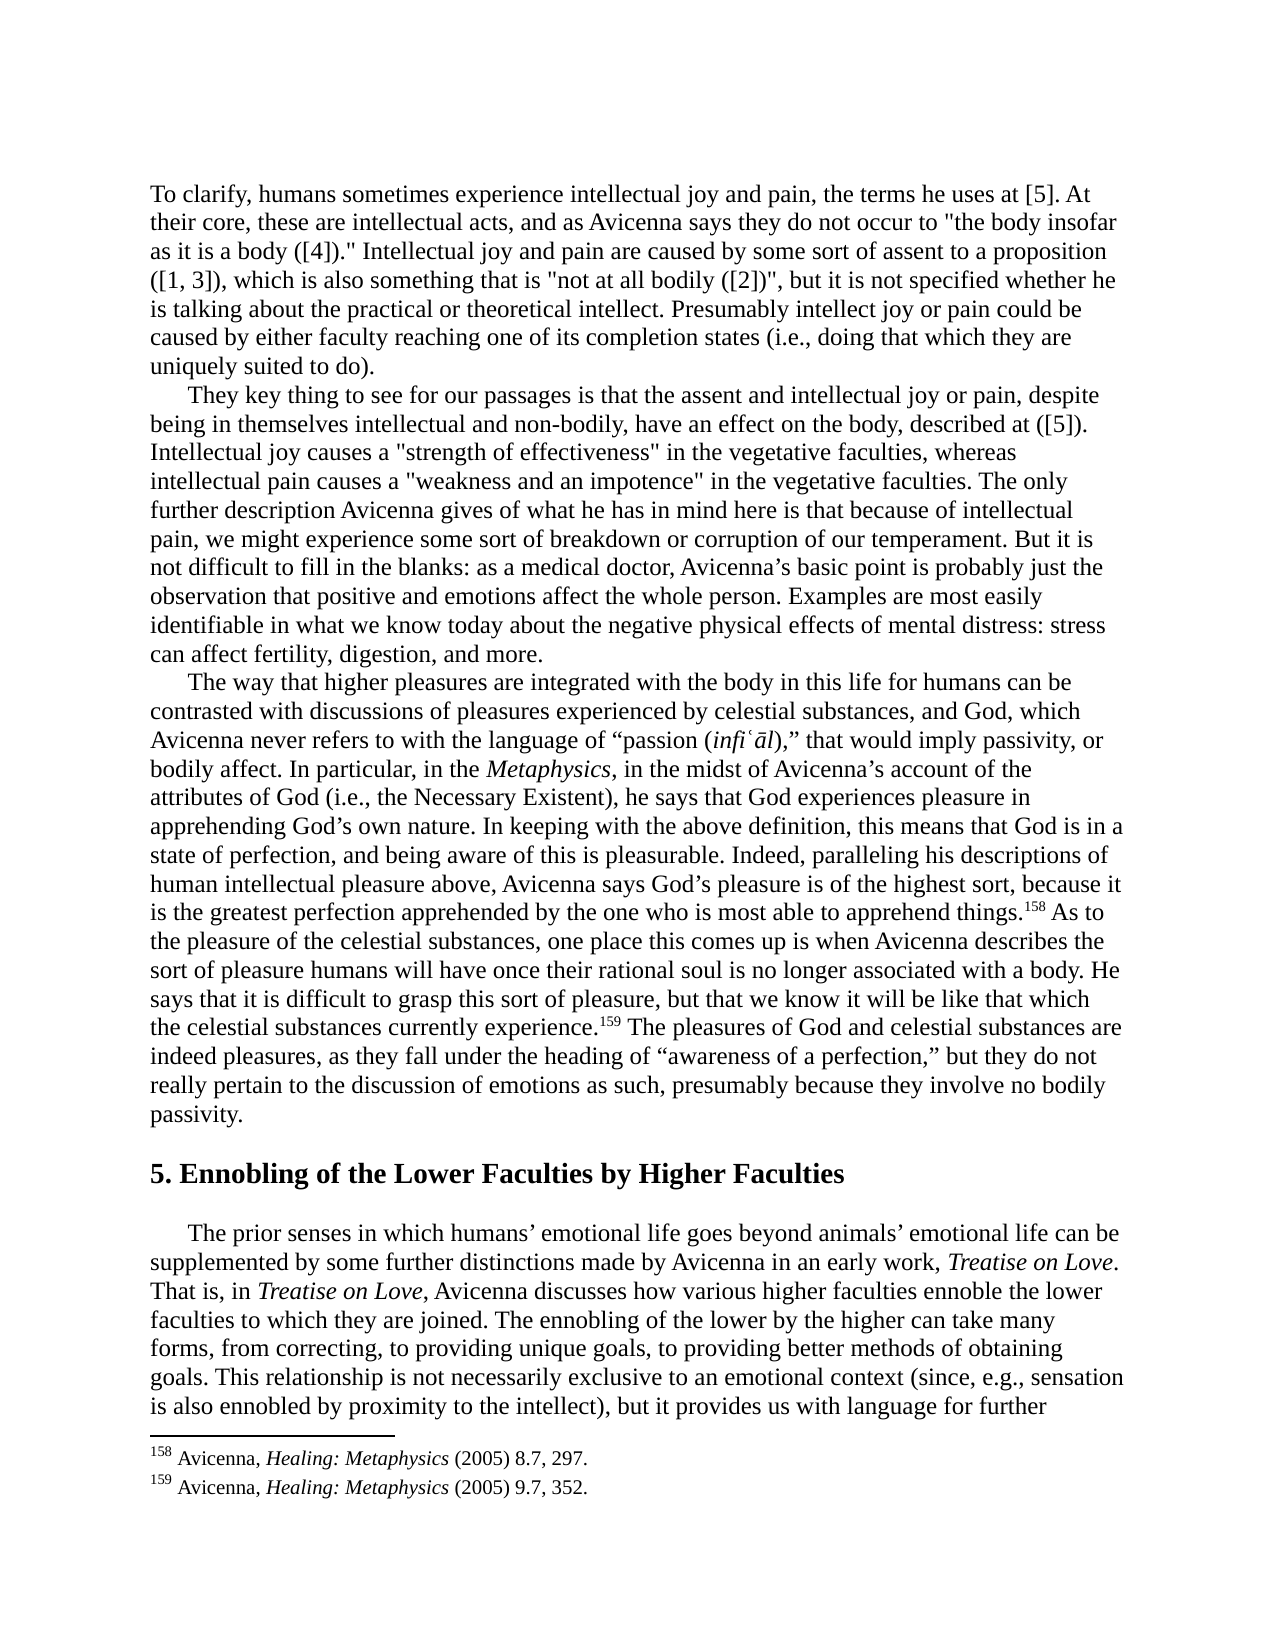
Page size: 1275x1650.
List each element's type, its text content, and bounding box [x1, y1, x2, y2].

text Avicenna, Healing: Metaphysics (2005) 9.7, 352. [150, 1471, 1125, 1500]
text The prior senses in which humans’ emotional life goes beyond animals’ emotional life can be supplemented by some further distinctions made by Avicenna in an early work, Treatise on Love. That is, in Treatise on Love, Avicenna discusses how various higher faculties ennoble the lower faculties to which they are joined. The ennobling of the lower by the higher can take many forms, from correcting, to providing unique goals, to providing better methods of obtaining goals. This relationship is not necessarily exclusive to an emotional context (since, e.g., sensation is also ennobled by proximity to the intellect), but it provides us with language for further [150, 1218, 1125, 1420]
text Avicenna, Healing: Metaphysics (2005) 8.7, 297. [150, 1442, 1125, 1471]
text To clarify, humans sometimes experience intellectual joy and pain, the terms he uses at [5]. At their core, these are intellectual acts, and as Avicenna says they do not occur to "the body insofar as it is a body ([4])." Intellectual joy and pain are caused by some sort of assent to a proposition ([1, 3]), which is also something that is "not at all bodily ([2])", but it is not specified whether he is talking about the practical or theoretical intellect. Presumably intellect joy or pain could be caused by either faculty reaching one of its completion states (i.e., doing that which they are uniquely suited to do). [150, 179, 1125, 380]
subtitle 5. Ennobling of the Lower Faculties by Higher Faculties [150, 1156, 1125, 1190]
text The way that higher pleasures are integrated with the body in this life for humans can be contrasted with discussions of pleasures experienced by celestial substances, and God, which Avicenna never refers to with the language of “passion (infiʿāl),” that would imply passivity, or bodily affect. In particular, in the Metaphysics, in the midst of Avicenna’s account of the attributes of God (i.e., the Necessary Existent), he says that God experiences pleasure in apprehending God’s own nature. In keeping with the above definition, this means that God is in a state of perfection, and being aware of this is pleasurable. Indeed, paralleling his descriptions of human intellectual pleasure above, Avicenna says God’s pleasure is of the highest sort, because it is the greatest perfection apprehended by the one who is most able to apprehend things. As to the pleasure of the celestial substances, one place this comes up is when Avicenna describes the sort of pleasure humans will have once their rational soul is no longer associated with a body. He says that it is difficult to grasp this sort of pleasure, but that we know it will be like that which the celestial substances currently experience. The pleasures of God and celestial substances are indeed pleasures, as they fall under the heading of “awareness of a perfection,” but they do not really pertain to the discussion of emotions as such, presumably because they involve no bodily passivity. [150, 667, 1125, 1127]
text They key thing to see for our passages is that the assent and intellectual joy or pain, despite being in themselves intellectual and non-bodily, have an effect on the body, described at ([5]). Intellectual joy causes a "strength of effectiveness" in the vegetative faculties, whereas intellectual pain causes a "weakness and an impotence" in the vegetative faculties. The only further description Avicenna gives of what he has in mind here is that because of intellectual pain, we might experience some sort of breakdown or corruption of our temperament. But it is not difficult to fill in the blanks: as a medical doctor, Avicenna’s basic point is probably just the observation that positive and emotions affect the whole person. Examples are most easily identifiable in what we know today about the negative physical effects of mental distress: stress can affect fertility, digestion, and more. [150, 380, 1125, 667]
